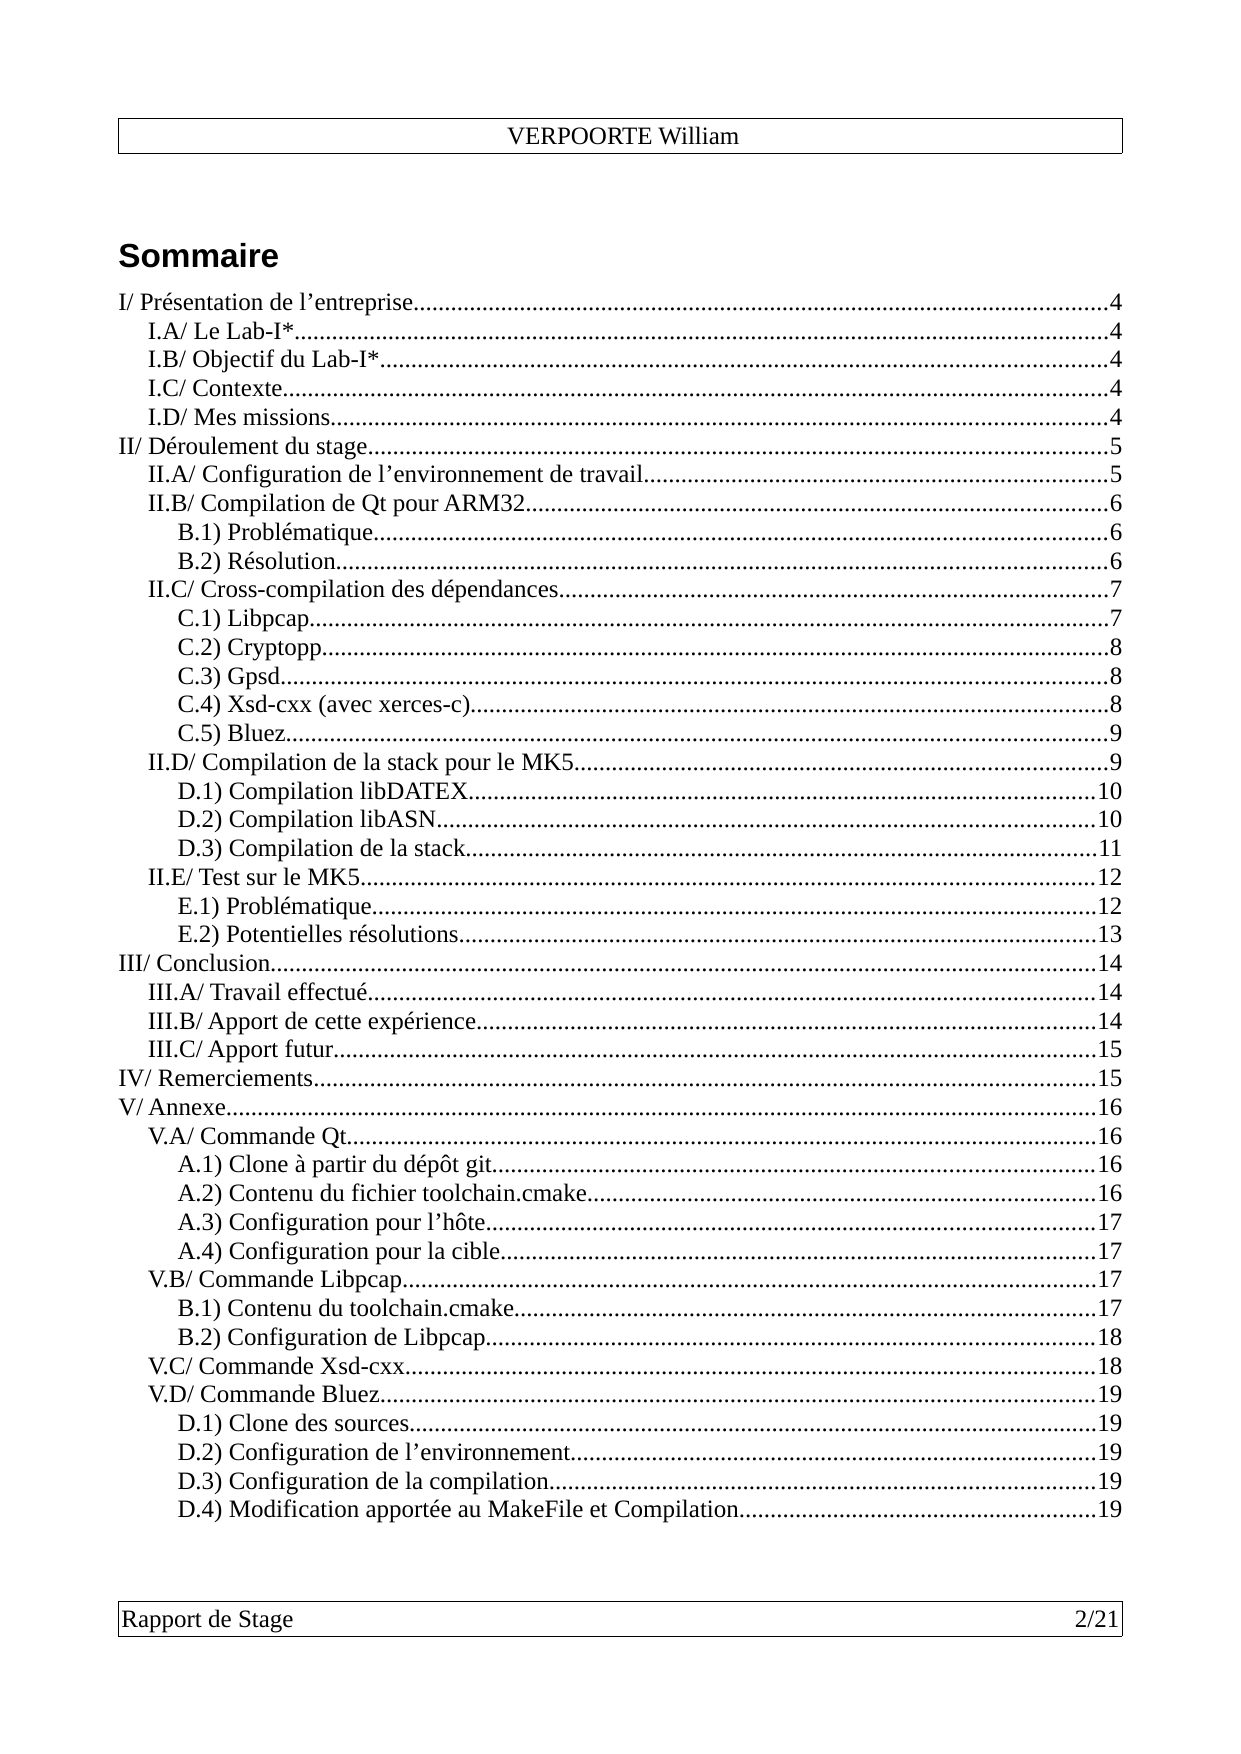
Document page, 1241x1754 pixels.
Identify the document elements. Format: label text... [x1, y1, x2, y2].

text B.2) Configuration de Libpcap 18 [177, 1322, 1122, 1351]
text I/ Présentation de l’entreprise 4 [118, 287, 1122, 316]
text V.B/ Commande Libpcap 17 [148, 1264, 1122, 1293]
subtitle Sommaire [118, 236, 1122, 274]
text D.2) Configuration de l’environnement 19 [177, 1437, 1122, 1466]
text D.1) Clone des sources 19 [177, 1408, 1122, 1437]
text A.2) Contenu du fichier toolchain.cmake 16 [177, 1178, 1122, 1207]
text I.D/ Mes missions 4 [148, 402, 1122, 431]
text D.3) Configuration de la compilation 19 [177, 1466, 1122, 1494]
text C.5) Bluez 9 [177, 718, 1122, 747]
text II/ Déroulement du stage 5 [118, 431, 1122, 459]
text II.C/ Cross-compilation des dépendances 7 [148, 574, 1122, 603]
text III.C/ Apport futur 15 [148, 1034, 1122, 1063]
text V/ Annexe 16 [118, 1092, 1122, 1121]
text A.3) Configuration pour l’hôte 17 [177, 1207, 1122, 1236]
text C.1) Libpcap 7 [177, 603, 1122, 632]
text A.1) Clone à partir du dépôt git 16 [177, 1149, 1122, 1178]
text D.4) Modification apportée au MakeFile et Compilation 19 [177, 1494, 1122, 1523]
text V.C/ Commande Xsd-cxx 18 [148, 1351, 1122, 1379]
text IV/ Remerciements 15 [118, 1063, 1122, 1092]
text E.1) Problématique 12 [177, 891, 1122, 919]
text II.A/ Configuration de l’environnement de travail 5 [148, 459, 1122, 488]
text I.B/ Objectif du Lab-I* 4 [148, 344, 1122, 373]
text III/ Conclusion 14 [118, 948, 1122, 977]
text B.1) Contenu du toolchain.cmake 17 [177, 1293, 1122, 1322]
text B.2) Résolution 6 [177, 546, 1122, 574]
text B.1) Problématique 6 [177, 517, 1122, 546]
text I.A/ Le Lab-I* 4 [148, 316, 1122, 344]
text C.3) Gpsd 8 [177, 661, 1122, 689]
text E.2) Potentielles résolutions 13 [177, 919, 1122, 948]
text A.4) Configuration pour la cible 17 [177, 1236, 1122, 1264]
text II.B/ Compilation de Qt pour ARM32 6 [148, 488, 1122, 517]
text D.2) Compilation libASN 10 [177, 804, 1122, 833]
text II.D/ Compilation de la stack pour le MK5 9 [148, 747, 1122, 776]
text III.A/ Travail effectué 14 [148, 977, 1122, 1006]
text I.C/ Contexte 4 [148, 373, 1122, 402]
text V.A/ Commande Qt 16 [148, 1121, 1122, 1149]
text II.E/ Test sur le MK5 12 [148, 862, 1122, 891]
text V.D/ Commande Bluez 19 [148, 1379, 1122, 1408]
text III.B/ Apport de cette expérience 14 [148, 1006, 1122, 1034]
text C.4) Xsd-cxx (avec xerces-c) 8 [177, 689, 1122, 718]
text C.2) Cryptopp 8 [177, 632, 1122, 661]
text D.3) Compilation de la stack 11 [177, 833, 1122, 862]
text D.1) Compilation libDATEX 10 [177, 776, 1122, 804]
